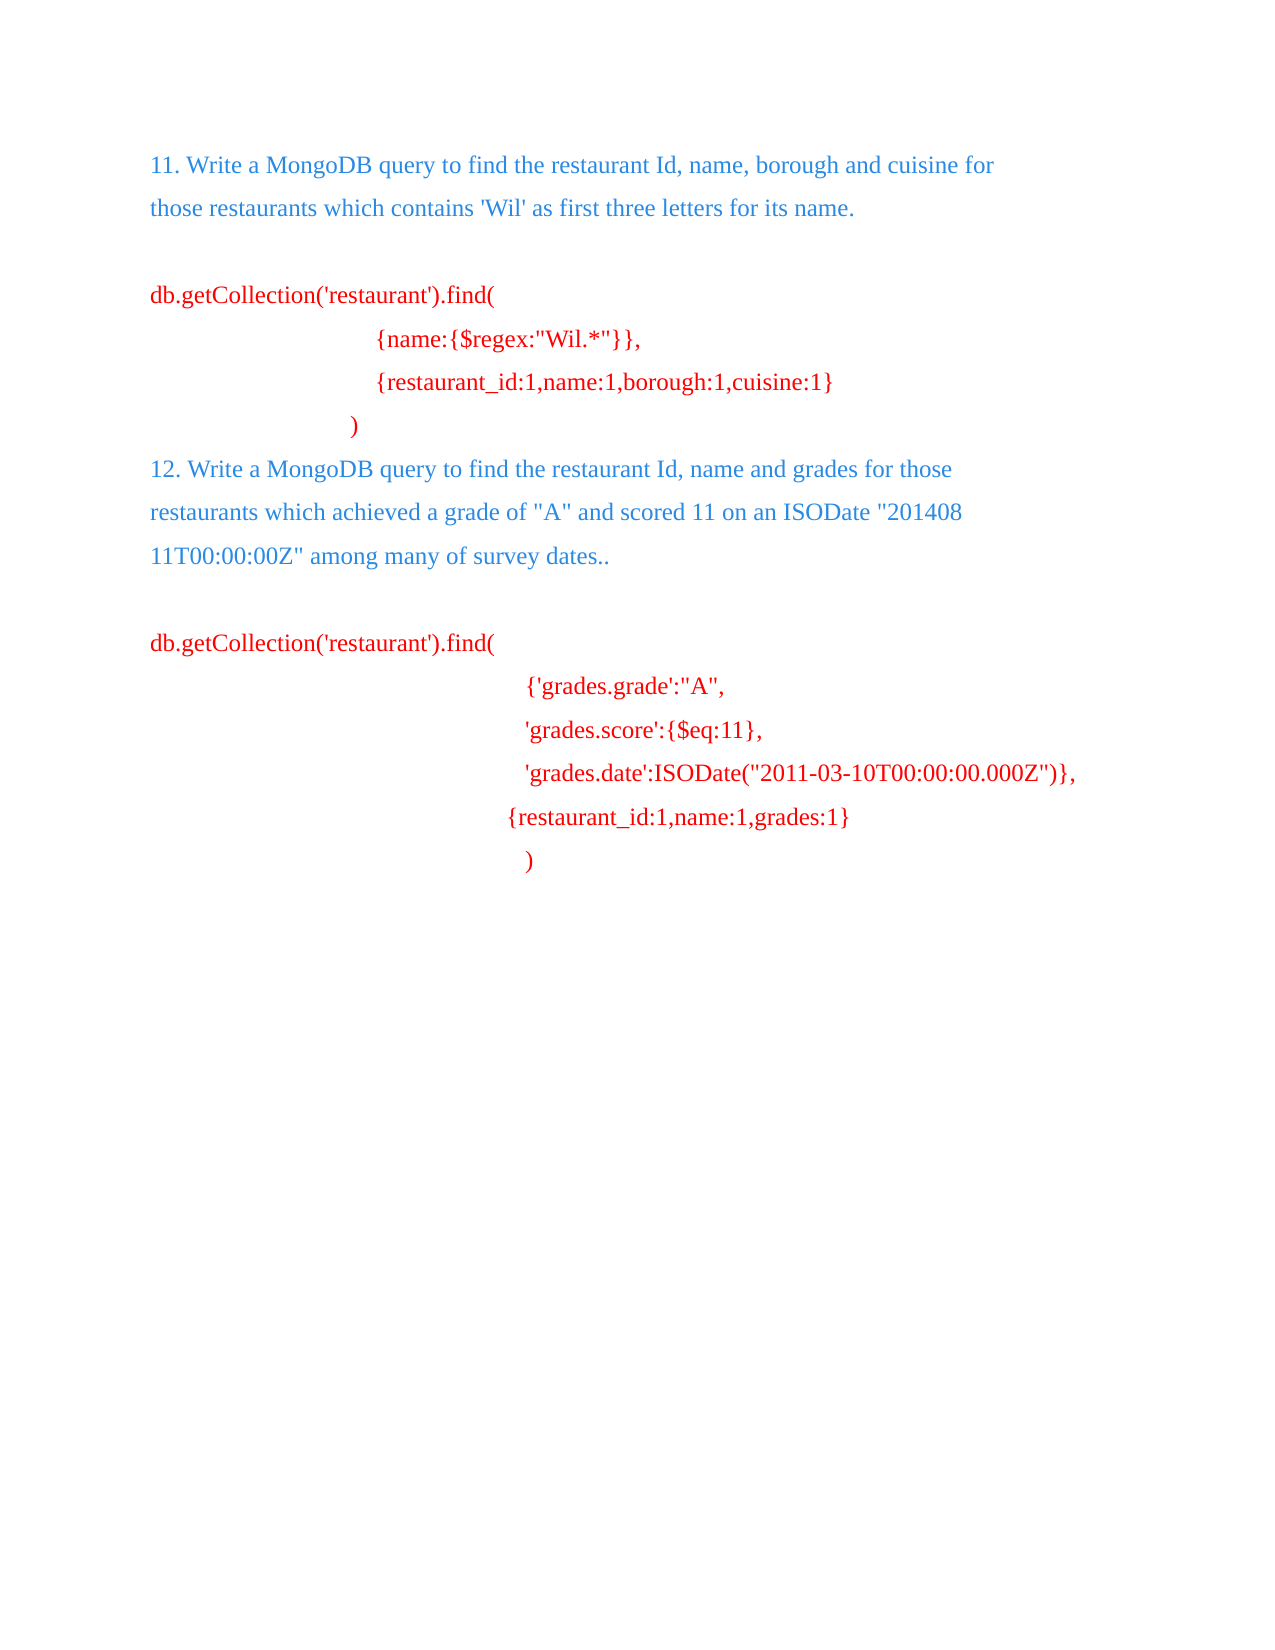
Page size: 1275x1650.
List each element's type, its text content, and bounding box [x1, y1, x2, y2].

text {restaurant_id:1,name:1,borough:1,cuisine:1} [150, 367, 1125, 396]
text {restaurant_id:1,name:1,grades:1} [150, 802, 1125, 830]
text 11T00:00:00Z" among many of survey dates.. [150, 541, 1125, 570]
text 'grades.date':ISODate("2011-03-10T00:00:00.000Z")}, [150, 758, 1125, 787]
text db.getCollection('restaurant').find( [150, 628, 1125, 657]
text those restaurants which contains 'Wil' as first three letters for its name. [150, 193, 1125, 222]
text {name:{$regex:"Wil.*"}}, [150, 324, 1125, 352]
text {'grades.grade':"A", [150, 671, 1125, 700]
text 11. Write a MongoDB query to find the restaurant Id, name, borough and cuisine for [150, 150, 1125, 179]
text db.getCollection('restaurant').find( [150, 280, 1125, 309]
text ) [150, 411, 1125, 439]
text restaurants which achieved a grade of "A" and scored 11 on an ISODate "2014­08­ [150, 497, 1125, 526]
text 'grades.score':{$eq:11}, [150, 715, 1125, 743]
text 12. Write a MongoDB query to find the restaurant Id, name and grades for those [150, 454, 1125, 483]
text ) [150, 845, 1125, 874]
